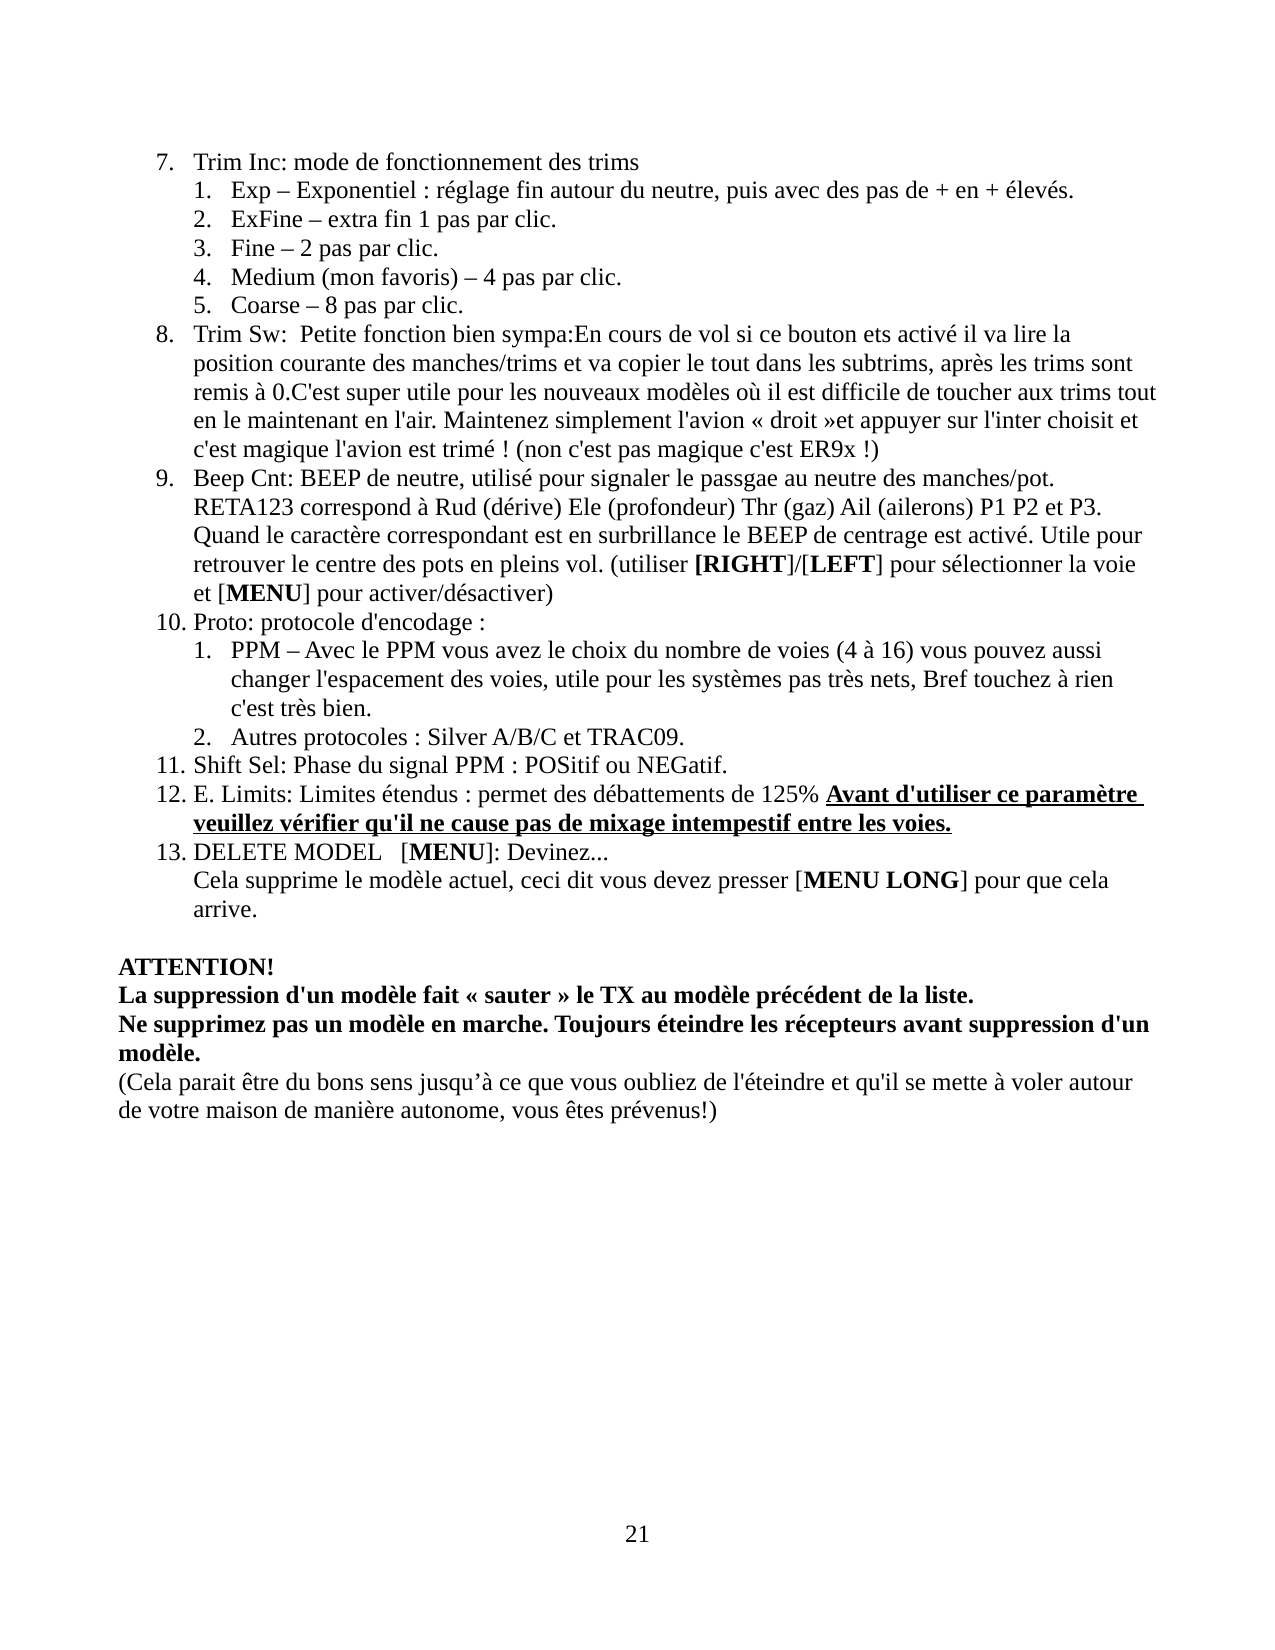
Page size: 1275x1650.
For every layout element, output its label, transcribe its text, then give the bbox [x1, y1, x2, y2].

list DELETE MODEL [MENU]: Devinez... Cela supprime le modèle actuel, ceci dit vous devez presser [MENU LONG] pour que cela arrive. [156, 837, 1157, 923]
list Quand le caractère correspondant est en surbrillance le BEEP de centrage est activé. Utile pour retrouver le centre des pots en pleins vol. (utiliser [RIGHT]/[LEFT] pour sélectionner la voie et [MENU] pour activer/désactiver) [156, 521, 1157, 607]
list Trim Sw: Petite fonction bien sympa:En cours de vol si ce bouton ets activé il va lire la position courante des manches/trims et va copier le tout dans les subtrims, après les trims sont remis à 0.C'est super utile pour les nouveaux modèles où il est difficile de toucher aux trims tout en le maintenant en l'air. Maintenez simplement l'avion « droit »et appuyer sur l'inter choisit et c'est magique l'avion est trimé ! (non c'est pas magique c'est ER9x !) [156, 319, 1157, 463]
list Beep Cnt: BEEP de neutre, utilisé pour signaler le passgae au neutre des manches/pot. [156, 463, 1157, 492]
list Trim Inc: mode de fonctionnement des trims [156, 147, 1157, 176]
text (Cela parait être du bons sens jusqu’à ce que vous oubliez de l'éteindre et qu'il se mette à voler autour de votre maison de manière autonome, vous êtes prévenus!) [118, 1067, 1157, 1124]
list Exp – Exponentiel : réglage fin autour du neutre, puis avec des pas de + en + élevés. [193, 176, 1157, 204]
list ExFine – extra fin 1 pas par clic. [193, 204, 1157, 233]
text Ne supprimez pas un modèle en marche. Toujours éteindre les récepteurs avant suppression d'un modèle. [118, 1009, 1157, 1067]
text La suppression d'un modèle fait « sauter » le TX au modèle précédent de la liste. [118, 981, 1157, 1009]
list RETA123 correspond à Rud (dérive) Ele (profondeur) Thr (gaz) Ail (ailerons) P1 P2 et P3. [156, 492, 1157, 521]
list E. Limits: Limites étendus : permet des débattements de 125% Avant d'utiliser ce paramètre veuillez vérifier qu'il ne cause pas de mixage intempestif entre les voies. [156, 779, 1157, 837]
list Autres protocoles : Silver A/B/C et TRAC09. [193, 722, 1157, 751]
text ATTENTION! [118, 952, 1157, 981]
list PPM – Avec le PPM vous avez le choix du nombre de voies (4 à 16) vous pouvez aussi changer l'espacement des voies, utile pour les systèmes pas très nets, Bref touchez à rien c'est très bien. [193, 636, 1157, 722]
list Proto: protocole d'encodage : [156, 607, 1157, 636]
list Medium (mon favoris) – 4 pas par clic. [193, 262, 1157, 291]
list Fine – 2 pas par clic. [193, 233, 1157, 262]
list Coarse – 8 pas par clic. [193, 291, 1157, 319]
list Shift Sel: Phase du signal PPM : POSitif ou NEGatif. [156, 751, 1157, 779]
